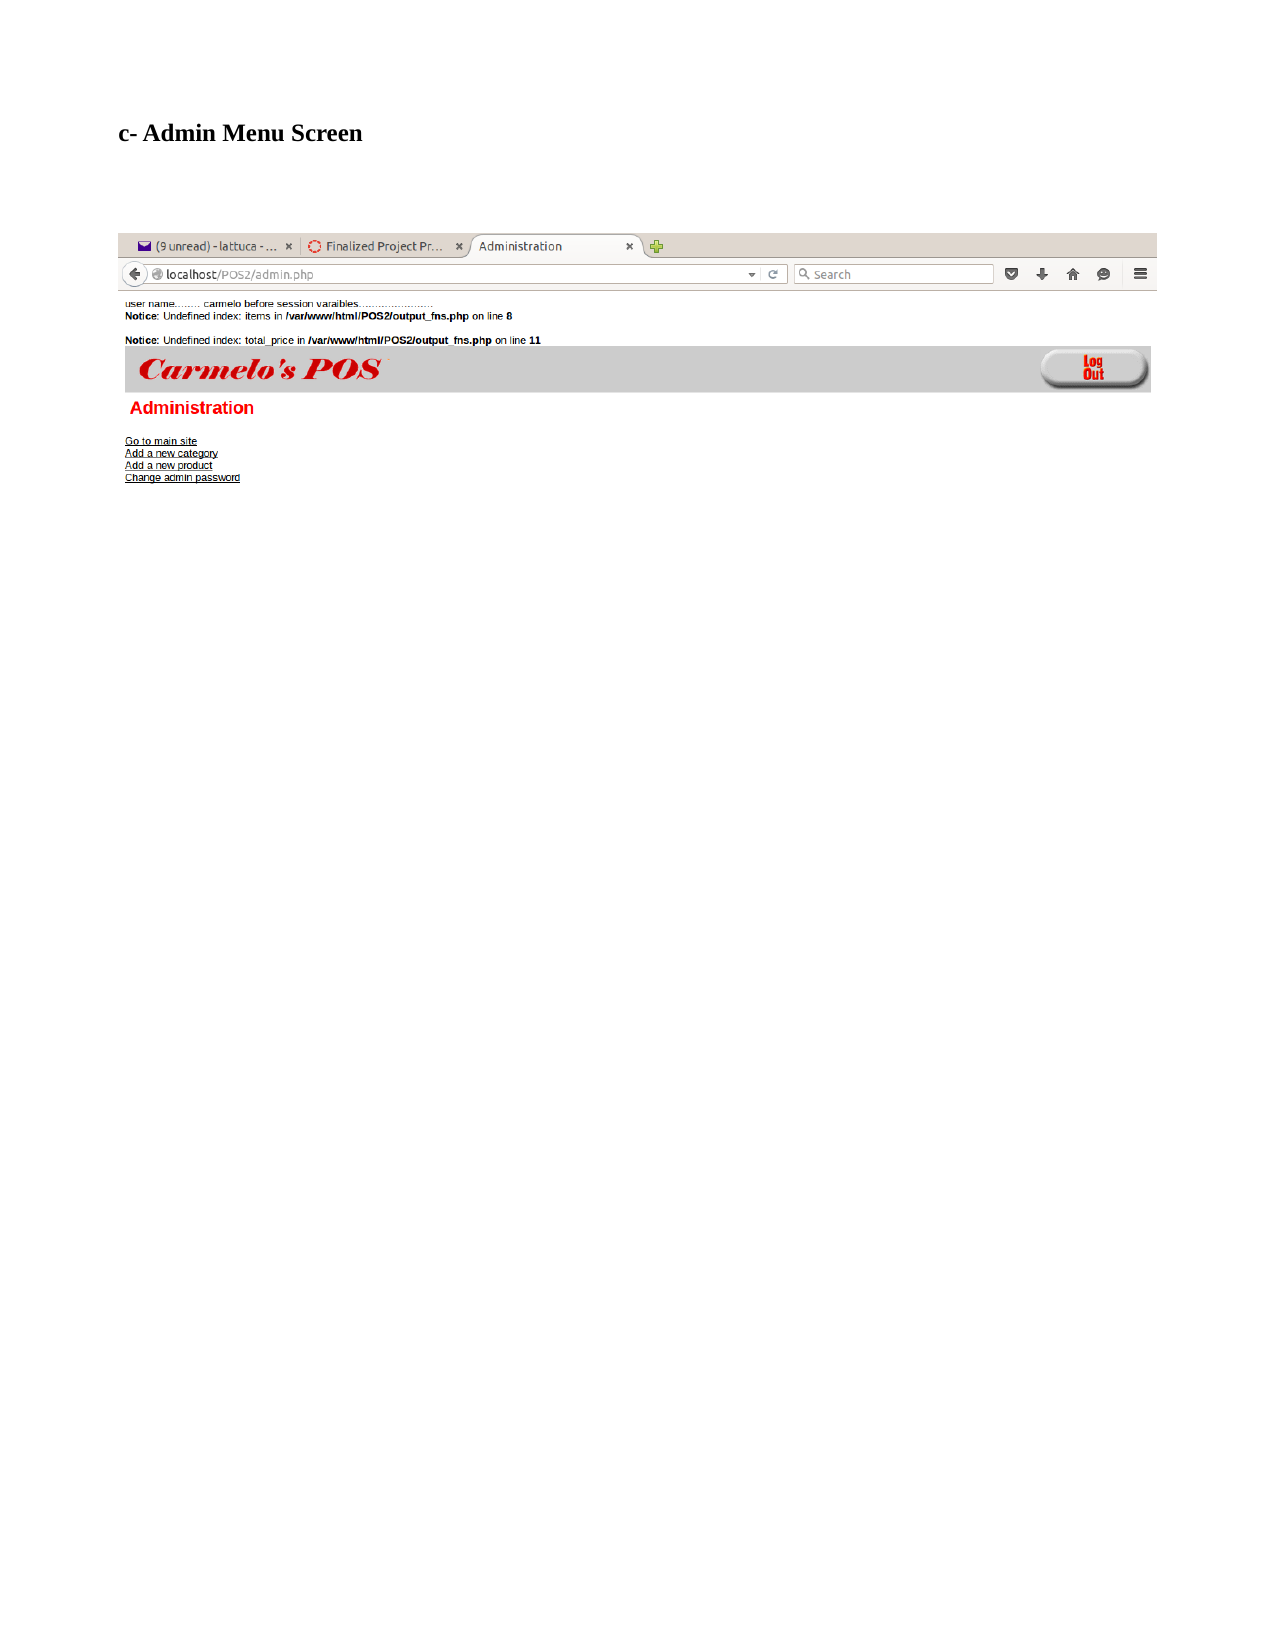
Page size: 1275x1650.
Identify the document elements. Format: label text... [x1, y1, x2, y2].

picture [118, 233, 1157, 1045]
text c- Admin Menu Screen [118, 118, 1157, 147]
